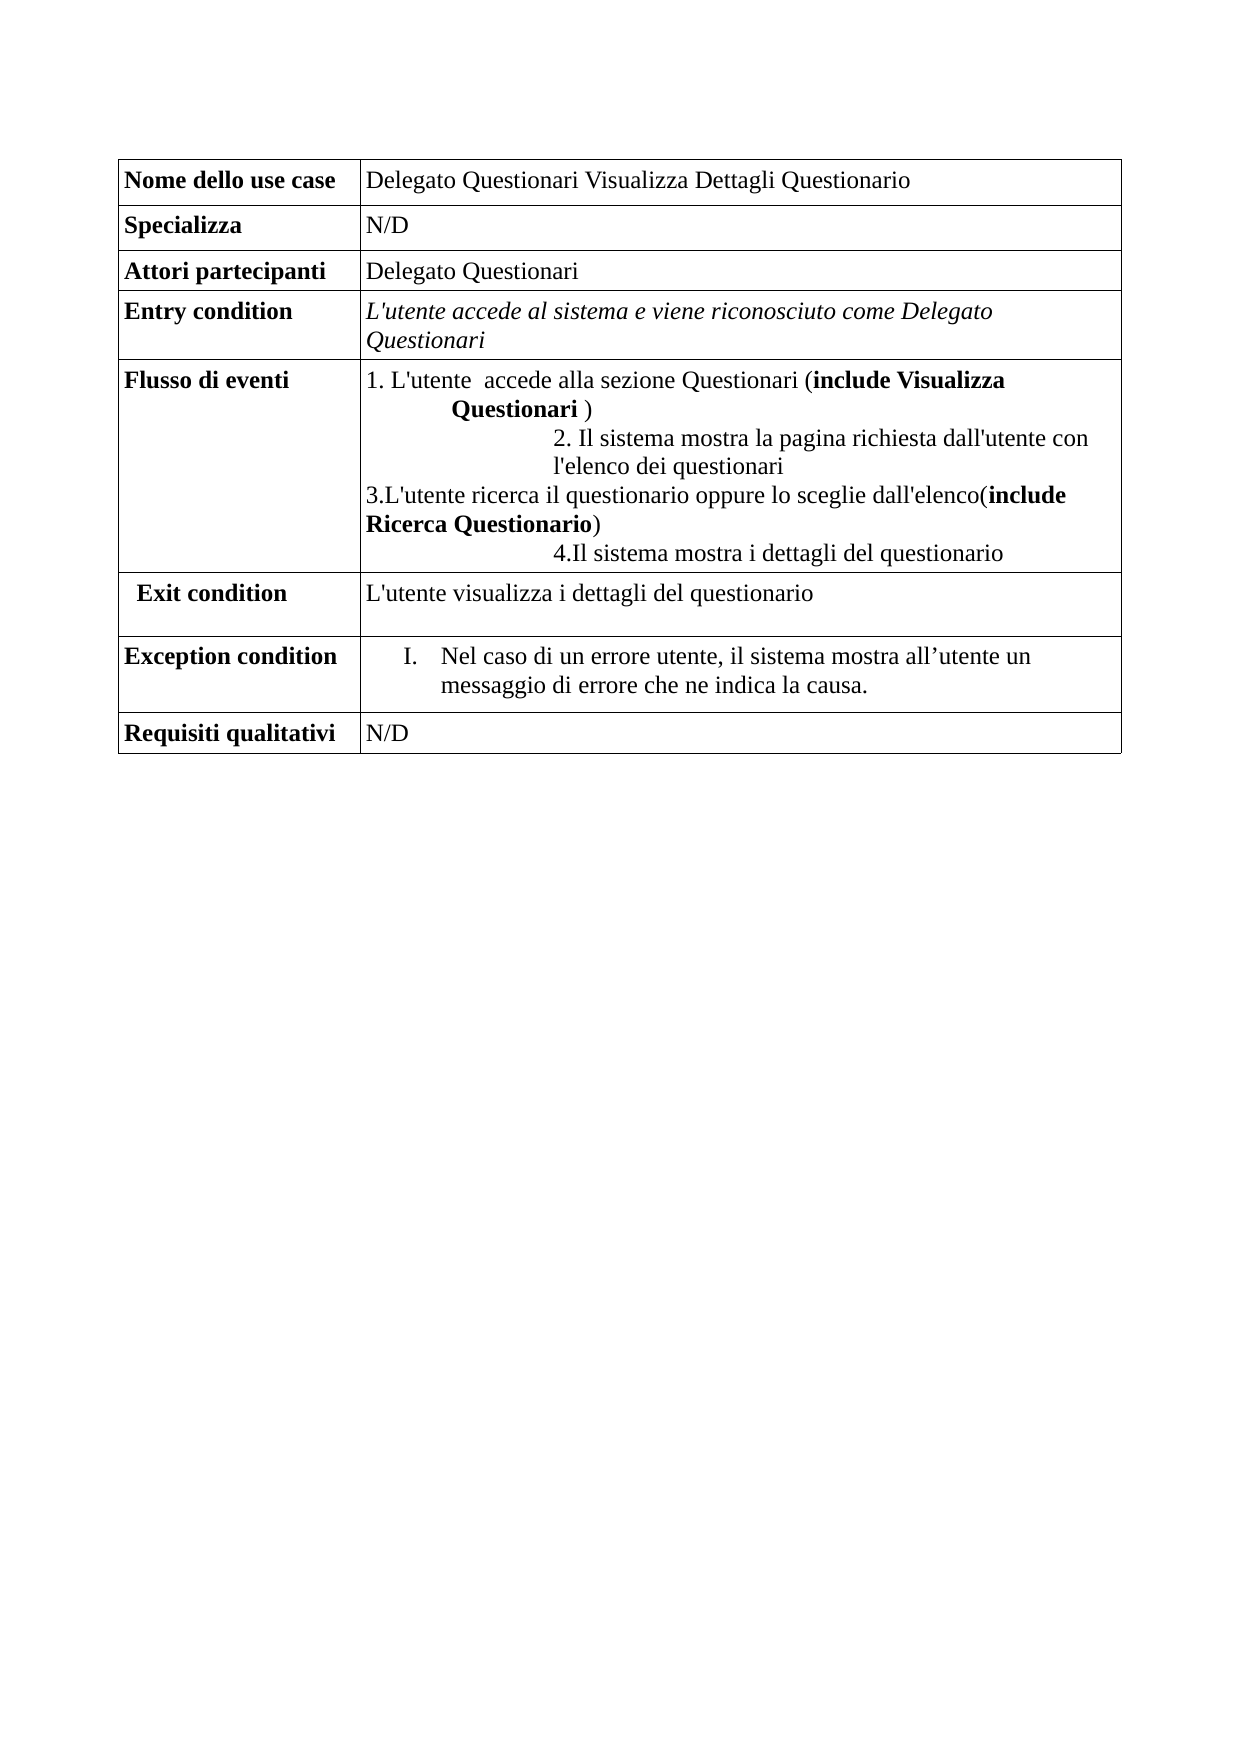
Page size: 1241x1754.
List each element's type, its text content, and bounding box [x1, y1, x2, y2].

table_header Nome dello use case [119, 160, 360, 205]
table_cell L'utente accede al sistema e viene riconosciuto come Delegato Questionari [361, 291, 1121, 359]
table_cell Exception condition [119, 637, 360, 712]
table_cell Flusso di eventi [119, 360, 360, 572]
table_cell L'utente visualizza i dettagli del questionario [361, 573, 1121, 636]
table_cell Nel caso di un errore utente, il sistema mostra all’utente un messaggio di errore che ne indica la causa. [361, 637, 1121, 712]
table_cell N/D [361, 206, 1121, 250]
table_cell Exit condition [119, 573, 360, 636]
table_cell Entry condition [119, 291, 360, 359]
table_cell Attori partecipanti [119, 251, 360, 290]
table_cell Delegato Questionari [361, 251, 1121, 290]
table_header Delegato Questionari Visualizza Dettagli Questionario [361, 160, 1121, 205]
table_cell L'utente accede alla sezione Questionari (include Visualizza Questionari ) 2. Il sistema mostra la pagina richiesta dall'utente con l'elenco dei questionari 3.L'utente ricerca il questionario oppure lo sceglie dall'elenco(include Ricerca Questionario) 4.Il sistema mostra i dettagli del questionario [361, 360, 1121, 572]
table_cell Requisiti qualitativi [119, 713, 360, 752]
table_cell Specializza [119, 206, 360, 250]
table_cell N/D [361, 713, 1121, 752]
